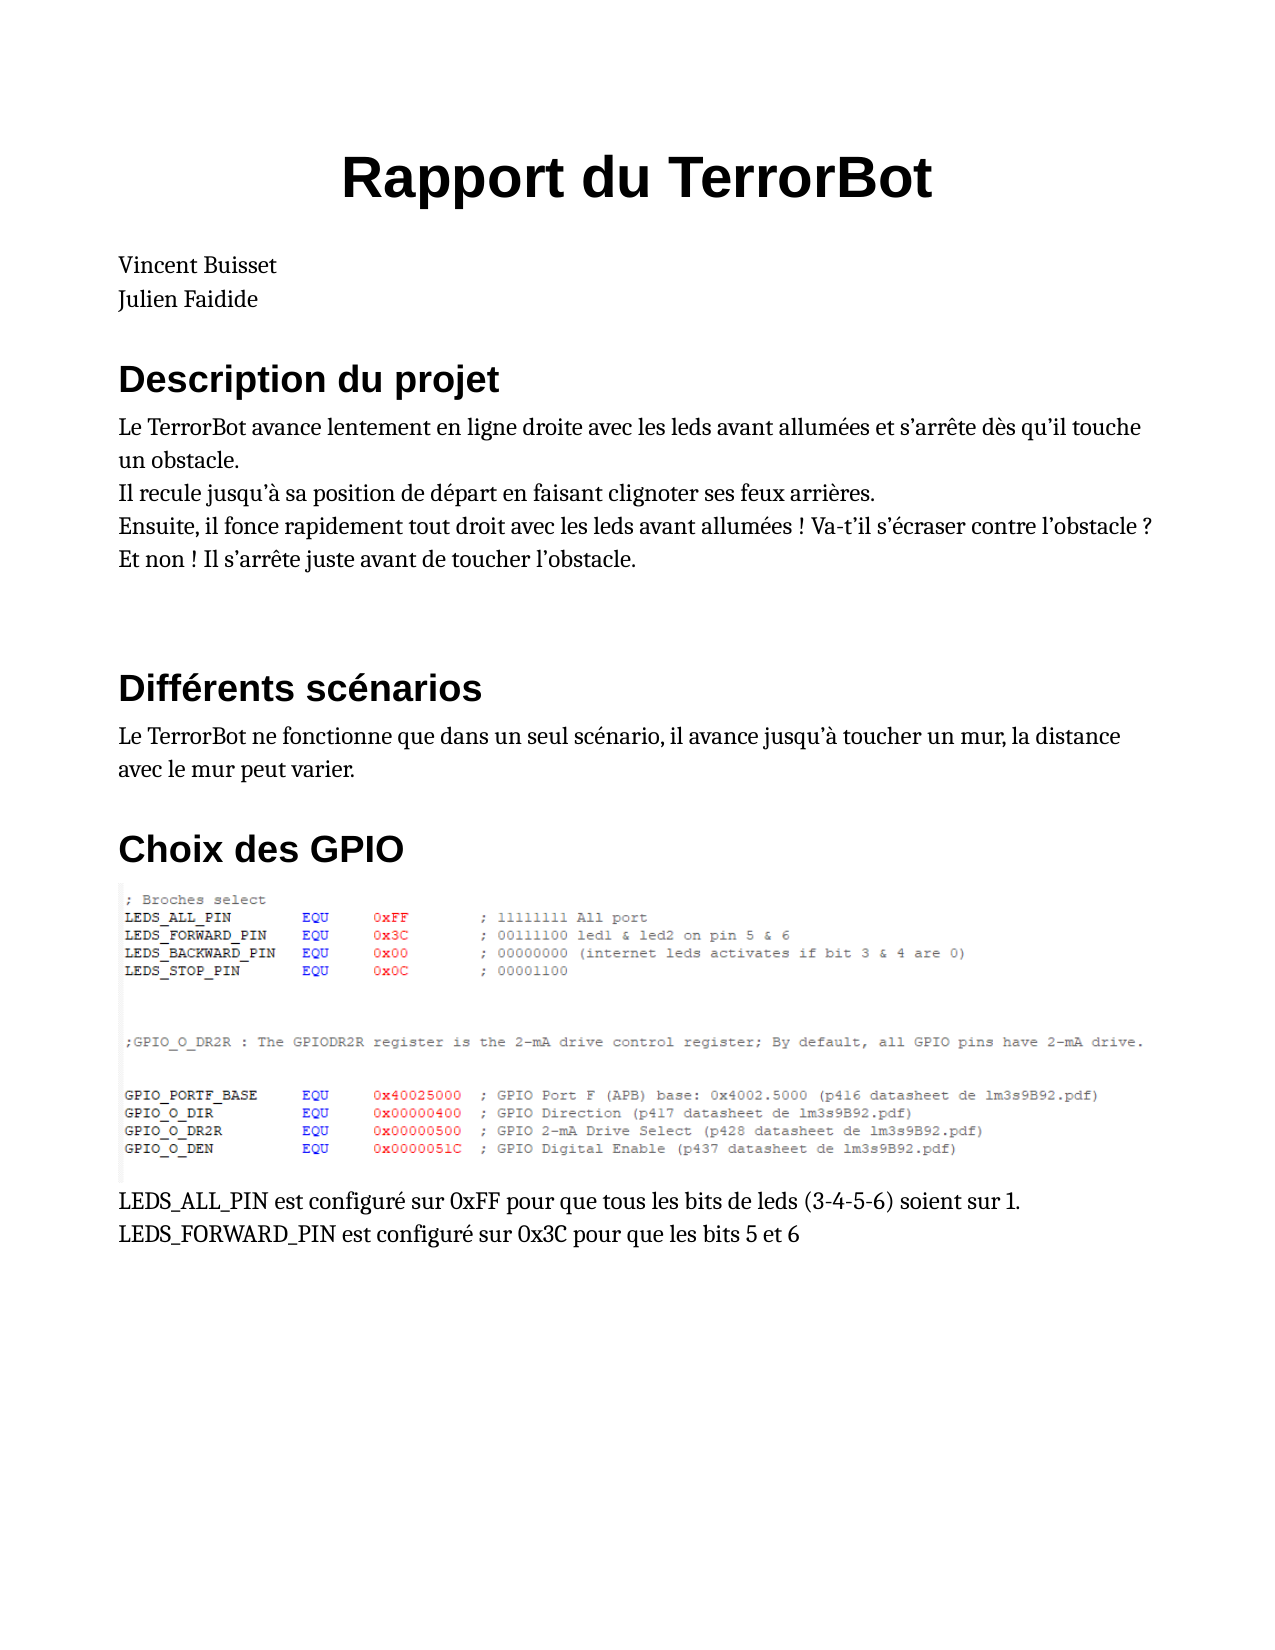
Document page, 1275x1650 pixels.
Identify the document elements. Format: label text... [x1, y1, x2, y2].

subtitle Description du projet [118, 357, 1157, 401]
text LEDS_ALL_PIN est configuré sur 0xFF pour que tous les bits de leds (3-4-5-6) soient sur 1. LEDS_FORWARD_PIN est configuré sur 0x3C pour que les bits 5 et 6 [118, 1183, 1157, 1249]
subtitle Différents scénarios [118, 666, 1157, 709]
picture [118, 883, 1157, 1183]
text Le TerrorBot avance lentement en ligne droite avec les leds avant allumées et s’arrête dès qu’il touche un obstacle. Il recule jusqu’à sa position de départ en faisant clignoter ses feux arrières. Ensuite, il fonce rapidement tout droit avec les leds avant allumées ! Va-t’il s’écraser contre l’obstacle ? Et non ! Il s’arrête juste avant de toucher l’obstacle. [118, 413, 1157, 574]
text Vincent Buisset Julien Faidide [118, 251, 1157, 313]
title Rapport du TerrorBot [118, 143, 1157, 210]
text Le TerrorBot ne fonctionne que dans un seul scénario, il avance jusqu’à toucher un mur, la distance avec le mur peut varier. [118, 722, 1157, 783]
subtitle Choix des GPIO [118, 827, 1157, 871]
